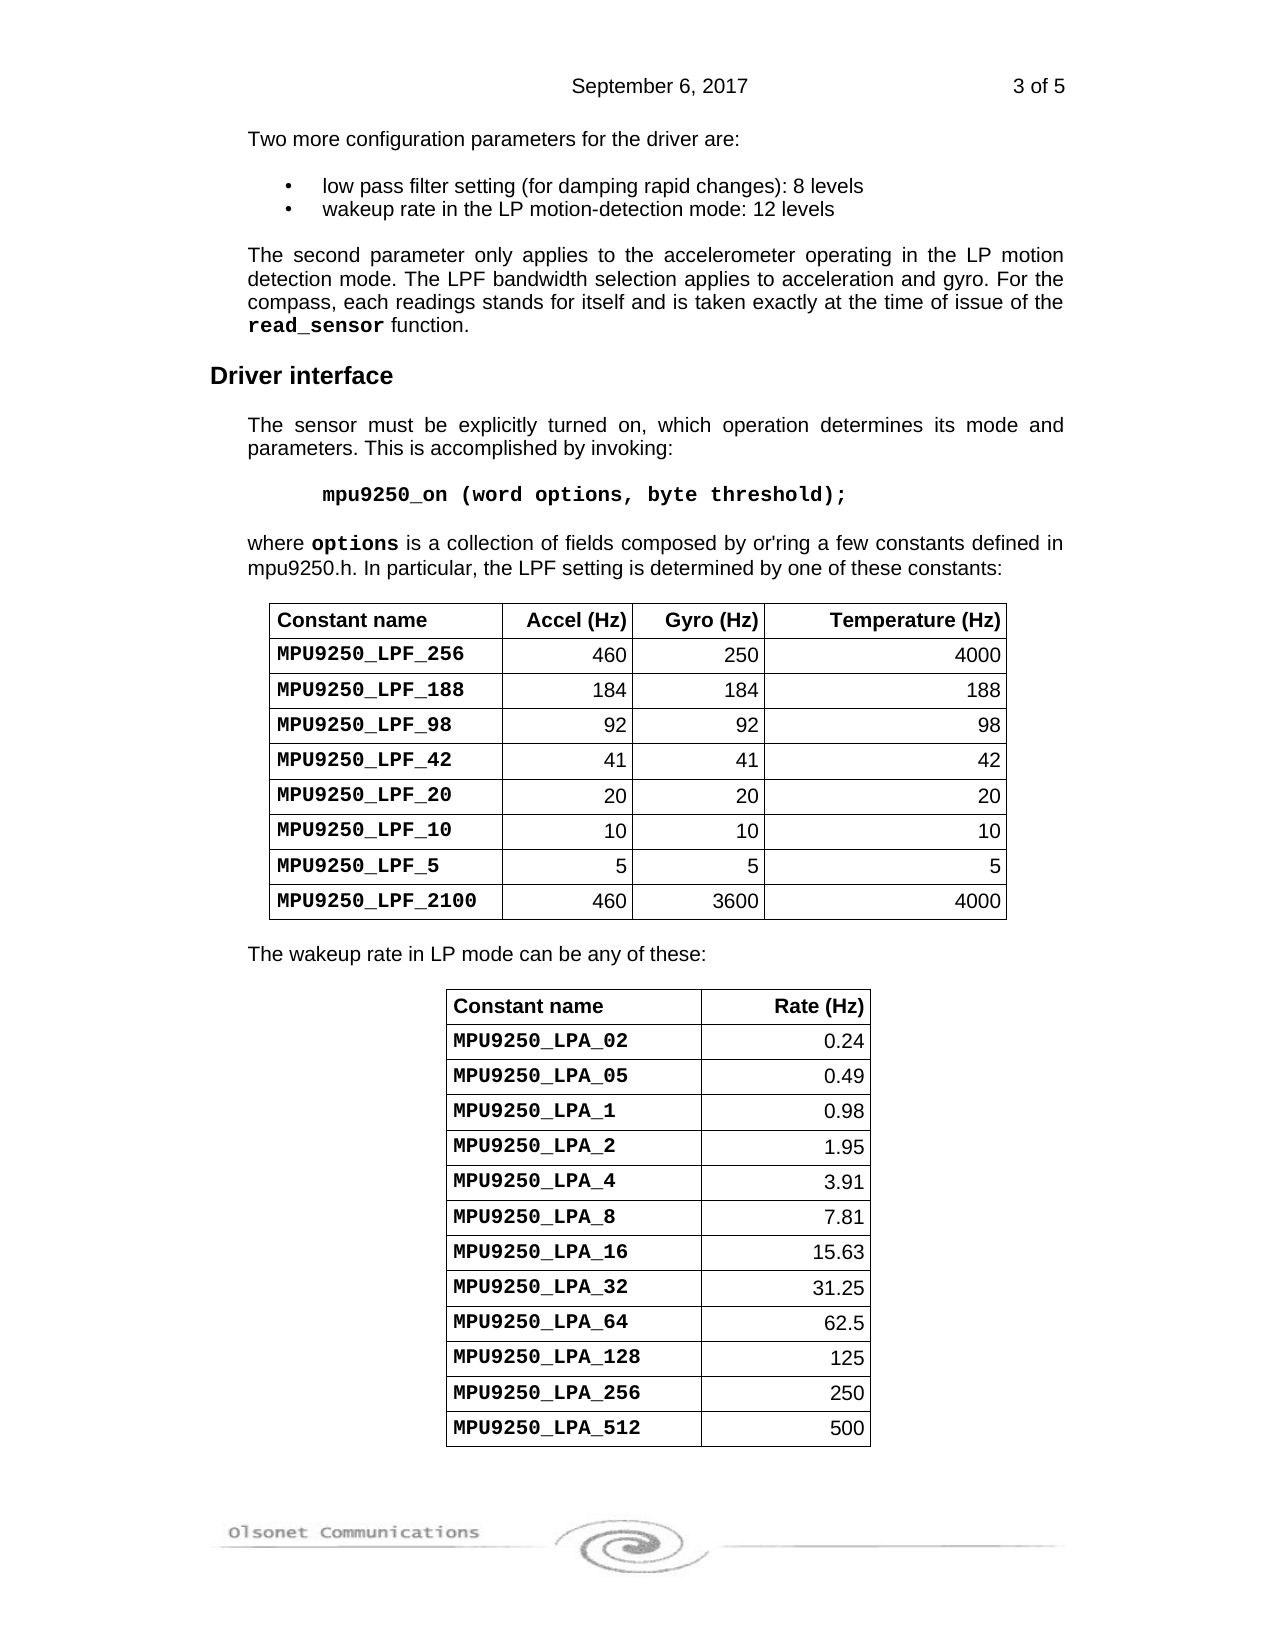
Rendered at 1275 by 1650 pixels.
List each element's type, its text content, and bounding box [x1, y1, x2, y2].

table_cell 31.25 [702, 1271, 870, 1306]
table_cell 10 [503, 815, 632, 849]
table_cell 92 [503, 709, 632, 743]
table_cell 3.91 [702, 1166, 870, 1200]
table_cell 5 [633, 850, 764, 884]
table_cell 188 [765, 674, 1006, 708]
table_cell MPU9250_LPF_20 [270, 780, 502, 814]
table_cell 0.49 [702, 1060, 870, 1094]
table_cell MPU9250_LPA_1 [447, 1095, 701, 1129]
table_header Accel (Hz) [503, 604, 632, 638]
table_header Constant name [447, 990, 701, 1024]
table_cell MPU9250_LPA_2 [447, 1131, 701, 1165]
table_cell 3600 [633, 885, 764, 919]
text mpu9250_on (word options, byte threshold); [247, 483, 1065, 508]
text The second parameter only applies to the accelerometer operating in the LP motion detection mode. The LPF bandwidth selection applies to acceleration and gyro. For the compass, each readings stands for itself and is taken exactly at the time of issue of the read_sensor function. [247, 244, 1065, 339]
table_cell 92 [633, 709, 764, 743]
text The wakeup rate in LP mode can be any of these: [247, 943, 1065, 966]
table_cell MPU9250_LPA_05 [447, 1060, 701, 1094]
text The sensor must be explicitly turned on, which operation determines its mode and parameters. This is accomplished by invoking: [247, 413, 1065, 460]
table_cell 0.98 [702, 1095, 870, 1129]
table_cell MPU9250_LPA_8 [447, 1201, 701, 1235]
table_cell 10 [765, 815, 1006, 849]
table_cell 42 [765, 744, 1006, 778]
text Two more configuration parameters for the driver are: [247, 128, 1065, 151]
table_cell 184 [503, 674, 632, 708]
table_cell 98 [765, 709, 1006, 743]
table_cell 10 [633, 815, 764, 849]
table_cell 460 [503, 885, 632, 919]
table_cell 20 [765, 780, 1006, 814]
table_cell 1.95 [702, 1131, 870, 1165]
table_cell 5 [765, 850, 1006, 884]
list wakeup rate in the LP motion-detection mode: 12 levels [285, 197, 1065, 221]
table_header Temperature (Hz) [765, 604, 1006, 638]
table_header Constant name [270, 604, 502, 638]
table_cell 4000 [765, 885, 1006, 919]
table_cell MPU9250_LPA_32 [447, 1271, 701, 1306]
table_cell MPU9250_LPA_4 [447, 1166, 701, 1200]
table_cell MPU9250_LPF_2100 [270, 885, 502, 919]
table_cell 460 [503, 639, 632, 673]
table_cell MPU9250_LPA_02 [447, 1025, 701, 1059]
table_cell 125 [702, 1342, 870, 1376]
table_cell 7.81 [702, 1201, 870, 1235]
table_cell MPU9250_LPA_512 [447, 1412, 701, 1446]
table_cell 4000 [765, 639, 1006, 673]
table_header Rate (Hz) [702, 990, 870, 1024]
table_cell MPU9250_LPF_188 [270, 674, 502, 708]
table_cell 20 [633, 780, 764, 814]
table_cell 41 [633, 744, 764, 778]
table_cell MPU9250_LPF_10 [270, 815, 502, 849]
table_cell 41 [503, 744, 632, 778]
table_cell MPU9250_LPF_5 [270, 850, 502, 884]
table_cell MPU9250_LPF_98 [270, 709, 502, 743]
table_cell 0.24 [702, 1025, 870, 1059]
table_header Gyro (Hz) [633, 604, 764, 638]
picture [210, 1504, 1065, 1596]
table_cell 62.5 [702, 1307, 870, 1341]
table_cell 20 [503, 780, 632, 814]
table_cell MPU9250_LPA_256 [447, 1377, 701, 1411]
subtitle Driver interface [210, 362, 1065, 390]
table_cell 5 [503, 850, 632, 884]
table_cell 184 [633, 674, 764, 708]
text where options is a collection of fields composed by or'ring a few constants defined in mpu9250.h. In particular, the LPF setting is determined by one of these constants: [247, 531, 1065, 579]
list low pass filter setting (for damping rapid changes): 8 levels [285, 174, 1065, 197]
table_cell MPU9250_LPA_16 [447, 1236, 701, 1270]
table_cell MPU9250_LPF_256 [270, 639, 502, 673]
table_cell MPU9250_LPA_128 [447, 1342, 701, 1376]
table_cell 15.63 [702, 1236, 870, 1270]
table_cell 250 [633, 639, 764, 673]
table_cell 250 [702, 1377, 870, 1411]
table_cell MPU9250_LPF_42 [270, 744, 502, 778]
table_cell MPU9250_LPA_64 [447, 1307, 701, 1341]
table_cell 500 [702, 1412, 870, 1446]
